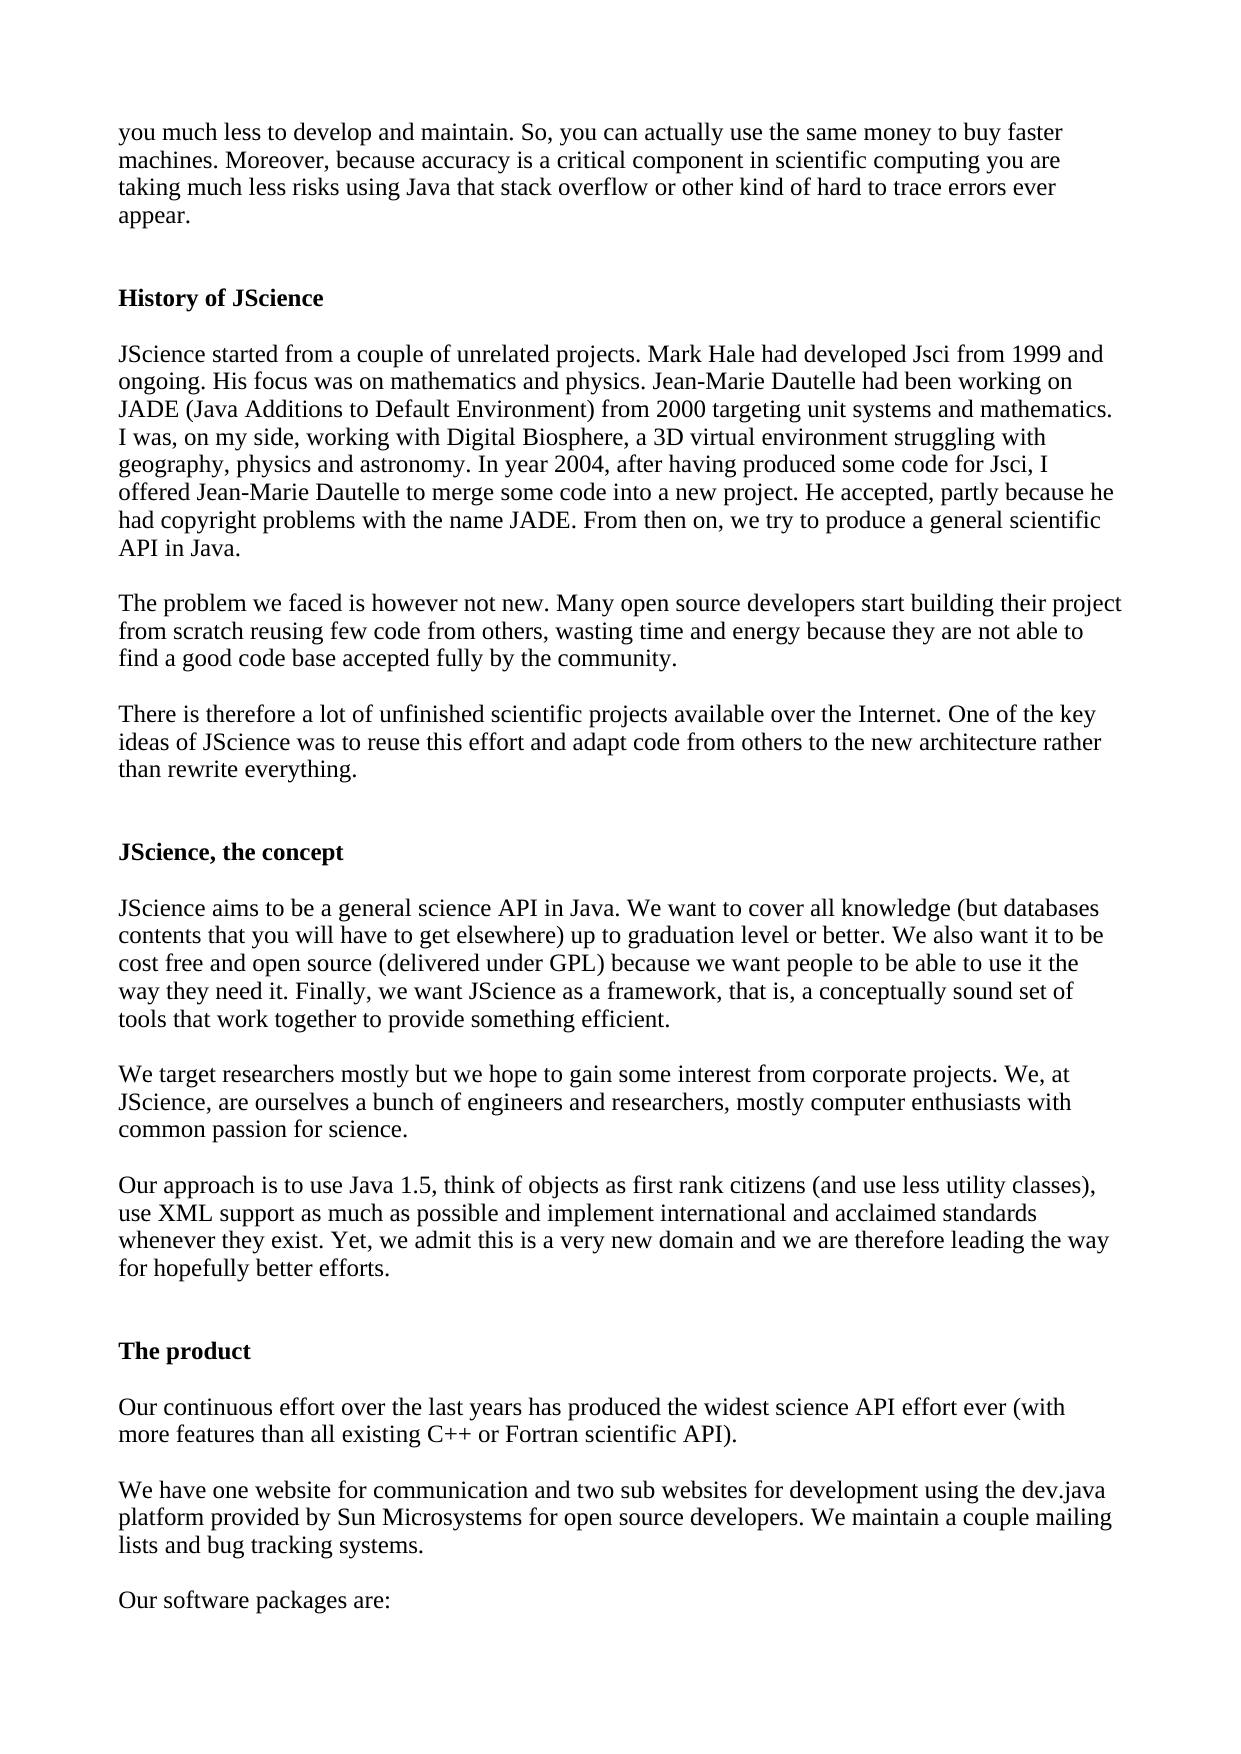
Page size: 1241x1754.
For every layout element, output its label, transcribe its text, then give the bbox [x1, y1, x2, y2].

text The problem we faced is however not new. Many open source developers start building their project from scratch reusing few code from others, wasting time and energy because they are not able to find a good code base accepted fully by the community. [118, 589, 1122, 672]
text Our approach is to use Java 1.5, think of objects as first rank citizens (and use less utility classes), use XML support as much as possible and implement international and acclaimed standards whenever they exist. Yet, we admit this is a very new domain and we are therefore leading the way for hopefully better efforts. [118, 1171, 1122, 1282]
text Our continuous effort over the last years has produced the widest science API effort ever (with more features than all existing C++ or Fortran scientific API). [118, 1393, 1122, 1448]
text JScience started from a couple of unrelated projects. Mark Hale had developed Jsci from 1999 and ongoing. His focus was on mathematics and physics. Jean-Marie Dautelle had been working on JADE (Java Additions to Default Environment) from 2000 targeting unit systems and mathematics. I was, on my side, working with Digital Biosphere, a 3D virtual environment struggling with geography, physics and astronomy. In year 2004, after having produced some code for Jsci, I offered Jean-Marie Dautelle to merge some code into a new project. He accepted, partly because he had copyright problems with the name JADE. From then on, we try to produce a general scientific API in Java. [118, 340, 1122, 561]
text JScience aims to be a general science API in Java. We want to cover all knowledge (but databases contents that you will have to get elsewhere) up to graduation level or better. We also want it to be cost free and open source (delivered under GPL) because we want people to be able to use it the way they need it. Finally, we want JScience as a framework, that is, a conceptually sound set of tools that work together to provide something efficient. [118, 894, 1122, 1032]
text The product [118, 1337, 1122, 1365]
text you much less to develop and maintain. So, you can actually use the same money to buy faster machines. Moreover, because accuracy is a critical component in scientific computing you are taking much less risks using Java that stack overflow or other kind of hard to trace errors ever appear. [118, 118, 1122, 229]
text History of JScience [118, 284, 1122, 312]
text We target researchers mostly but we hope to gain some interest from corporate projects. We, at JScience, are ourselves a bunch of engineers and researchers, mostly computer enthusiasts with common passion for science. [118, 1060, 1122, 1143]
text JScience, the concept [118, 838, 1122, 866]
text Our software packages are: [118, 1587, 1122, 1614]
text We have one website for communication and two sub websites for development using the dev.java platform provided by Sun Microsystems for open source developers. We maintain a couple mailing lists and bug tracking systems. [118, 1476, 1122, 1559]
text There is therefore a lot of unfinished scientific projects available over the Internet. One of the key ideas of JScience was to reuse this effort and adapt code from others to the new architecture rather than rewrite everything. [118, 700, 1122, 783]
